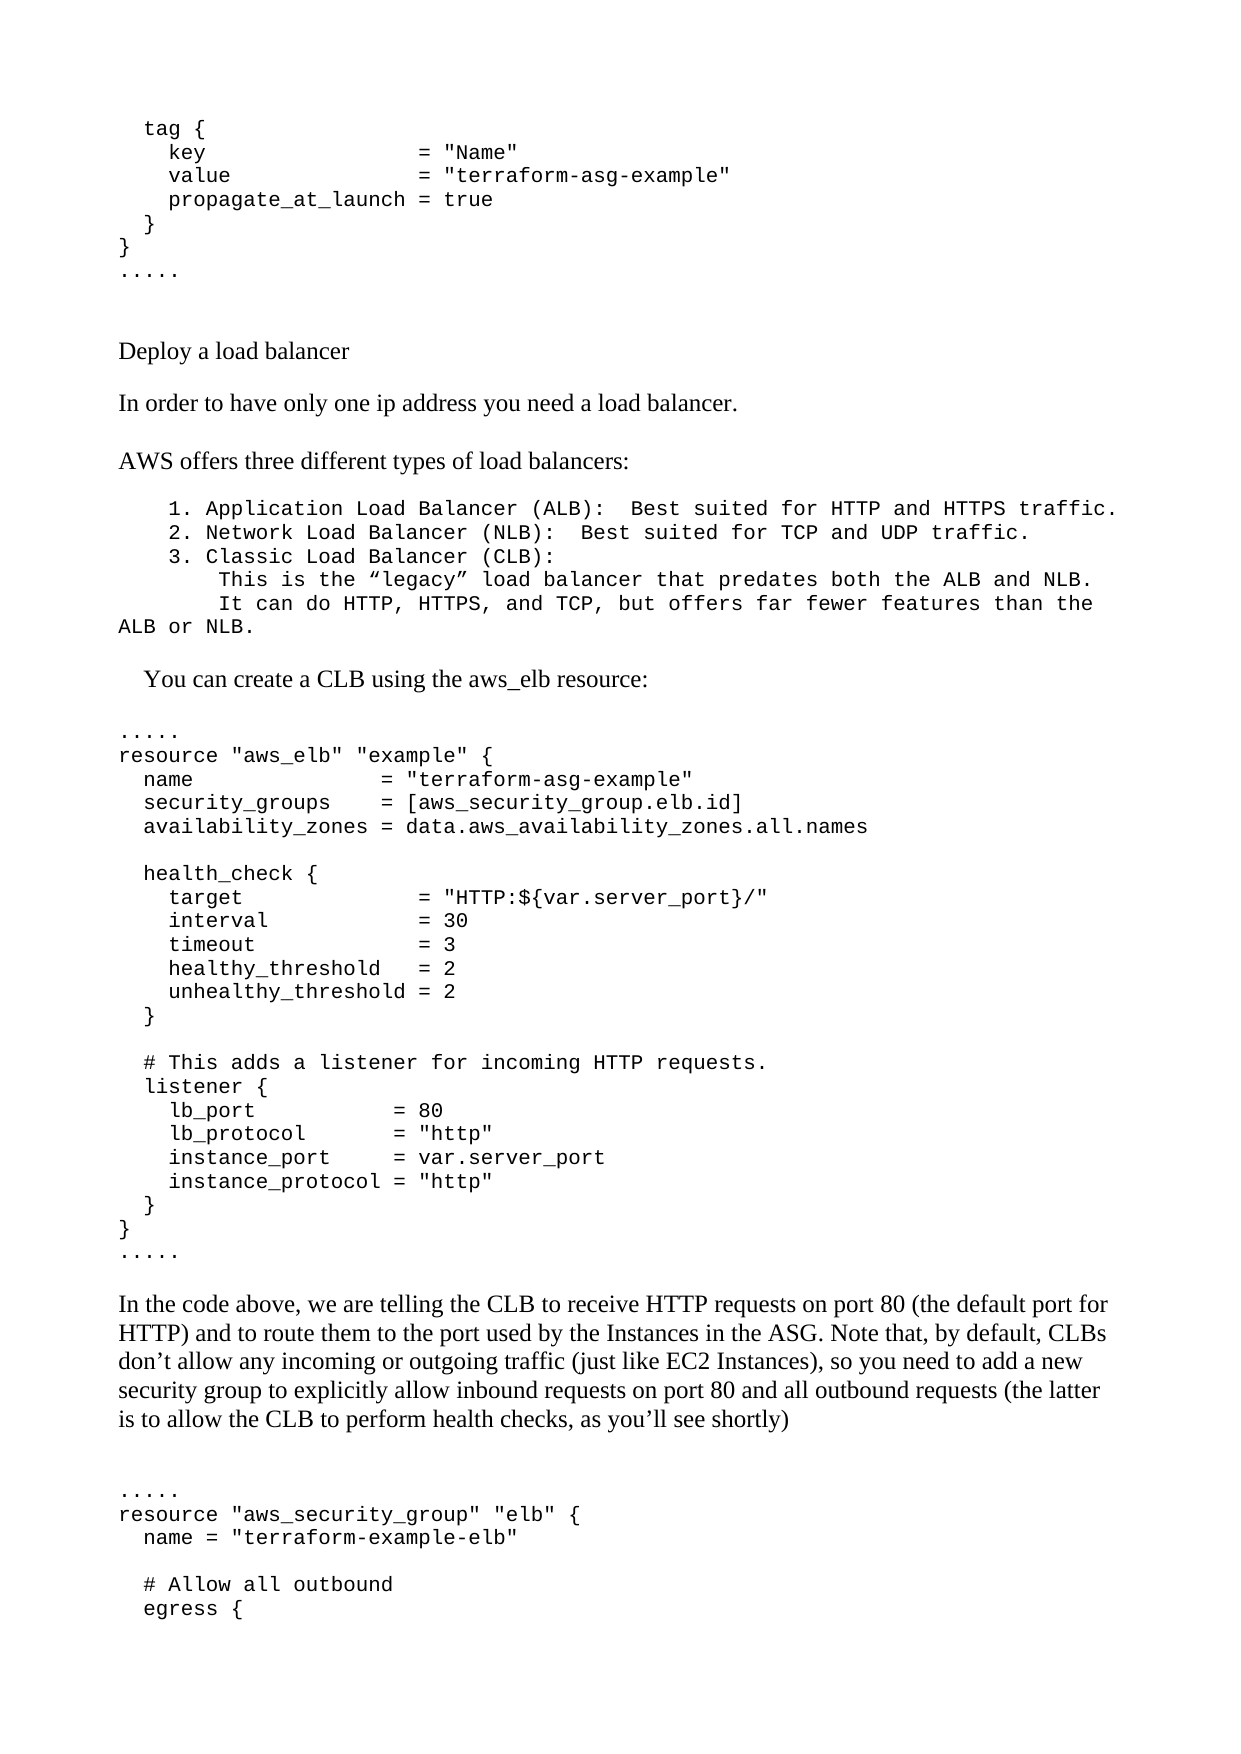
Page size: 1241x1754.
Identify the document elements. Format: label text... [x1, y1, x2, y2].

text health_check { [118, 863, 1122, 887]
text 3. Classic Load Balancer (CLB): [118, 546, 1122, 569]
text key = "Name" [118, 142, 1122, 165]
text unhealthy_threshold = 2 [118, 981, 1122, 1005]
text } [118, 1194, 1122, 1218]
text healthy_threshold = 2 [118, 958, 1122, 981]
text } [118, 1218, 1122, 1242]
text ..... [118, 721, 1122, 745]
text } [118, 213, 1122, 236]
text security_groups = [aws_security_group.elb.id] [118, 792, 1122, 816]
text AWS offers three different types of load balancers: [118, 446, 1122, 475]
text # This adds a listener for incoming HTTP requests. [118, 1052, 1122, 1076]
text name = "terraform-asg-example" [118, 769, 1122, 792]
text lb_port = 80 [118, 1100, 1122, 1123]
text instance_port = var.server_port [118, 1147, 1122, 1171]
text propagate_at_launch = true [118, 189, 1122, 213]
text You can create a CLB using the aws_elb resource: [118, 664, 1122, 693]
text timeout = 3 [118, 934, 1122, 958]
text target = "HTTP:${var.server_port}/" [118, 887, 1122, 911]
text name = "terraform-example-elb" [118, 1527, 1122, 1551]
text resource "aws_elb" "example" { [118, 745, 1122, 769]
text egress { [118, 1598, 1122, 1622]
text interval = 30 [118, 911, 1122, 934]
text lb_protocol = "http" [118, 1123, 1122, 1147]
text } [118, 1005, 1122, 1029]
text It can do HTTP, HTTPS, and TCP, but offers far fewer features than the ALB or NLB. [118, 593, 1122, 640]
text ..... [118, 260, 1122, 284]
text In the code above, we are telling the CLB to receive HTTP requests on port 80 (the default port for HTTP) and to route them to the port used by the Instances in the ASG. Note that, by default, CLBs don’t allow any incoming or outgoing traffic (just like EC2 Instances), so you need to add a new security group to explicitly allow inbound requests on port 80 and all outbound requests (the latter is to allow the CLB to perform health checks, as you’ll see shortly) [118, 1289, 1122, 1433]
text Deploy a load balancer [118, 336, 1122, 365]
text 2. Network Load Balancer (NLB): Best suited for TCP and UDP traffic. [118, 522, 1122, 546]
text ..... [118, 1480, 1122, 1503]
text This is the “legacy” load balancer that predates both the ALB and NLB. [118, 569, 1122, 593]
text availability_zones = data.aws_availability_zones.all.names [118, 816, 1122, 839]
text instance_protocol = "http" [118, 1171, 1122, 1194]
text tag { [118, 118, 1122, 142]
text # Allow all outbound [118, 1574, 1122, 1598]
text In order to have only one ip address you need a load balancer. [118, 388, 1122, 417]
text 1. Application Load Balancer (ALB): Best suited for HTTP and HTTPS traffic. [118, 498, 1122, 522]
text resource "aws_security_group" "elb" { [118, 1503, 1122, 1527]
text } [118, 236, 1122, 260]
text listener { [118, 1076, 1122, 1100]
text value = "terraform-asg-example" [118, 165, 1122, 189]
text ..... [118, 1242, 1122, 1265]
